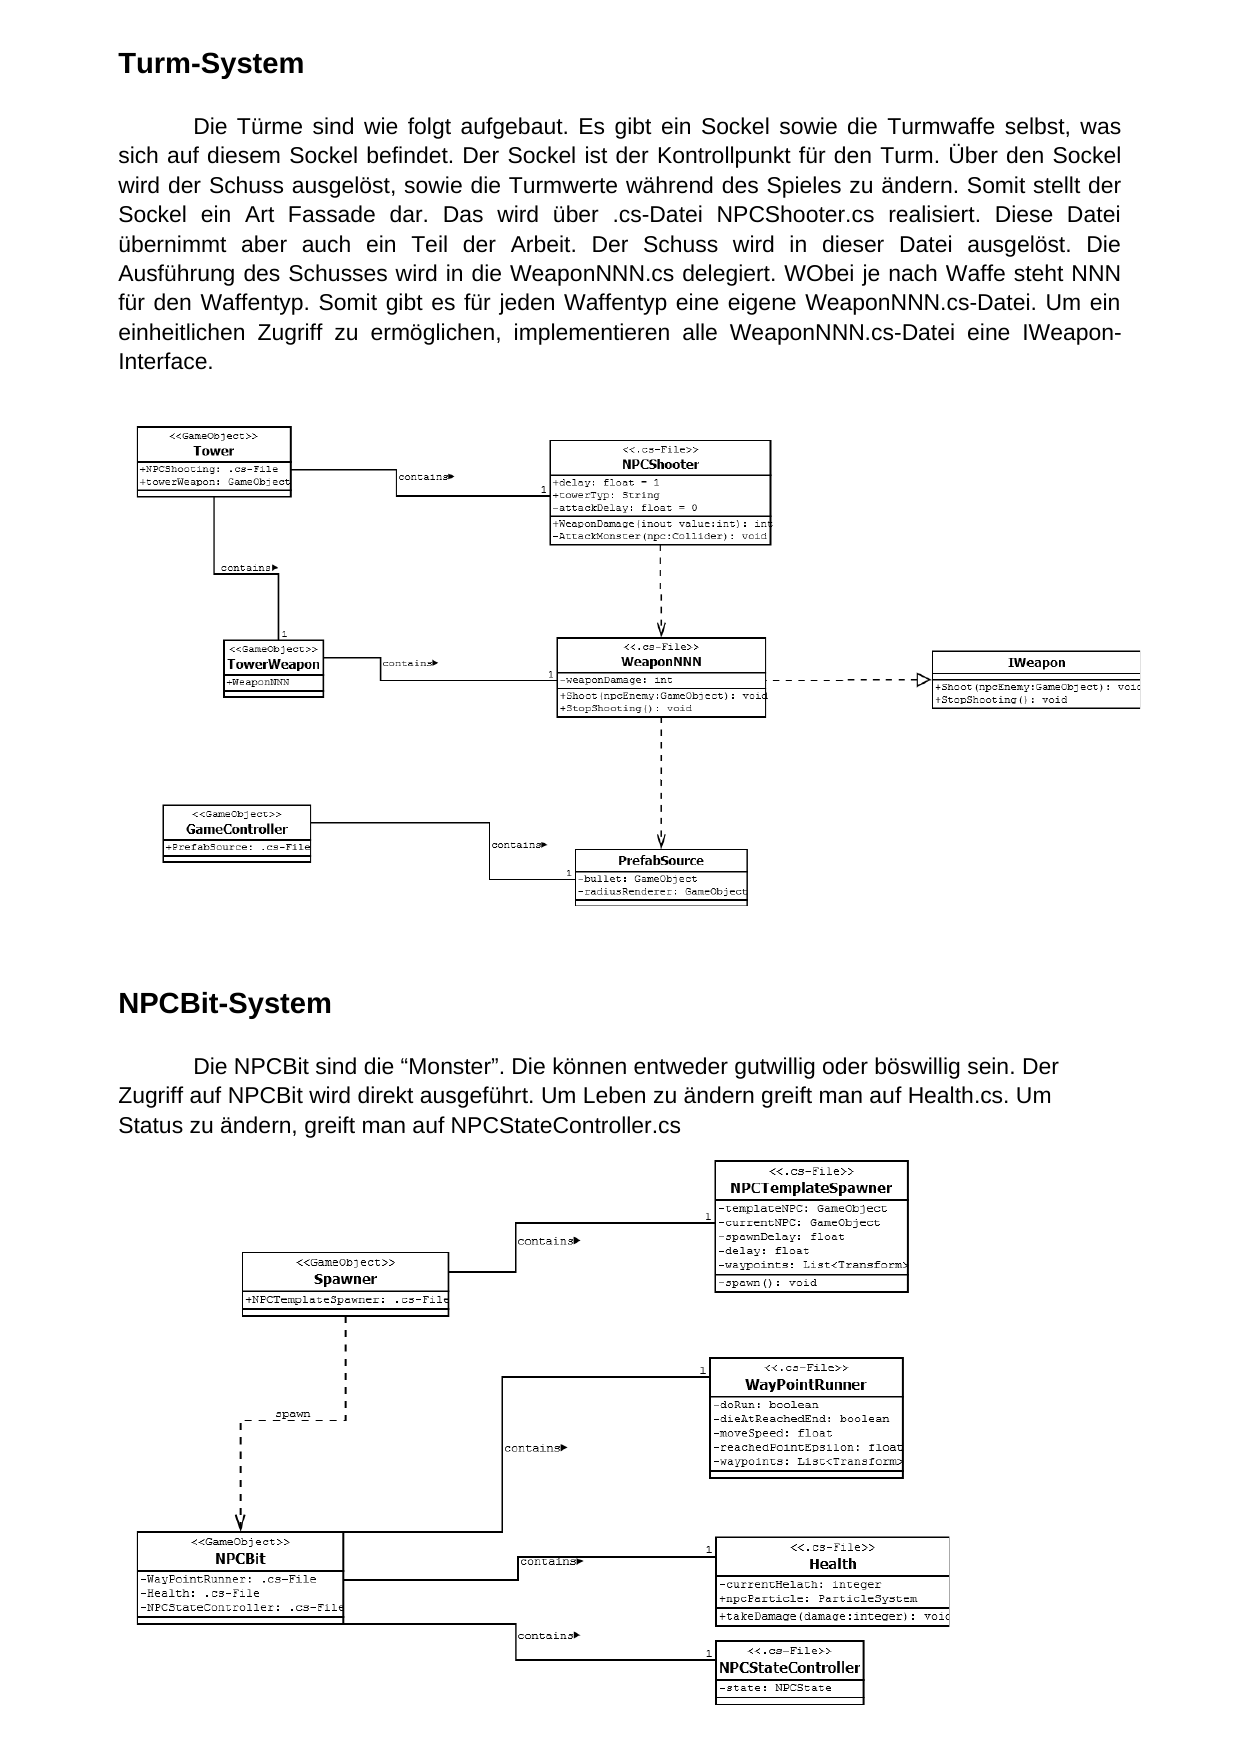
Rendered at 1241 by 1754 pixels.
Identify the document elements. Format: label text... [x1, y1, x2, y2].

picture [136, 426, 1141, 906]
text NPCBit-System [118, 987, 1122, 1019]
picture [136, 1160, 950, 1705]
text Die Türme sind wie folgt aufgebaut. Es gibt ein Sockel sowie die Turmwaffe selbst, was sich auf diesem Sockel befindet. Der Sockel ist der Kontrollpunkt für den Turm. Über den Sockel wird der Schuss ausgelöst, sowie die Turmwerte während des Spieles zu ändern. Somit stellt der Sockel ein Art Fassade dar. Das wird über .cs-Datei NPCShooter.cs realisiert. Diese Datei übernimmt aber auch ein Teil der Arbeit. Der Schuss wird in dieser Datei ausgelöst. Die Ausführung des Schusses wird in die WeaponNNN.cs delegiert. WObei je nach Waffe steht NNN für den Waffentyp. Somit gibt es für jeden Waffentyp eine eigene WeaponNNN.cs-Datei. Um ein einheitlichen Zugriff zu ermöglichen, implementieren alle WeaponNNN.cs-Datei eine IWeapon-Interface. [118, 114, 1122, 374]
text Turm-System [118, 47, 1122, 80]
text Die NPCBit sind die “Monster”. Die können entweder gutwillig oder böswillig sein. Der Zugriff auf NPCBit wird direkt ausgeführt. Um Leben zu ändern greift man auf Health.cs. Um Status zu ändern, greift man auf NPCStateController.cs [118, 1053, 1122, 1723]
